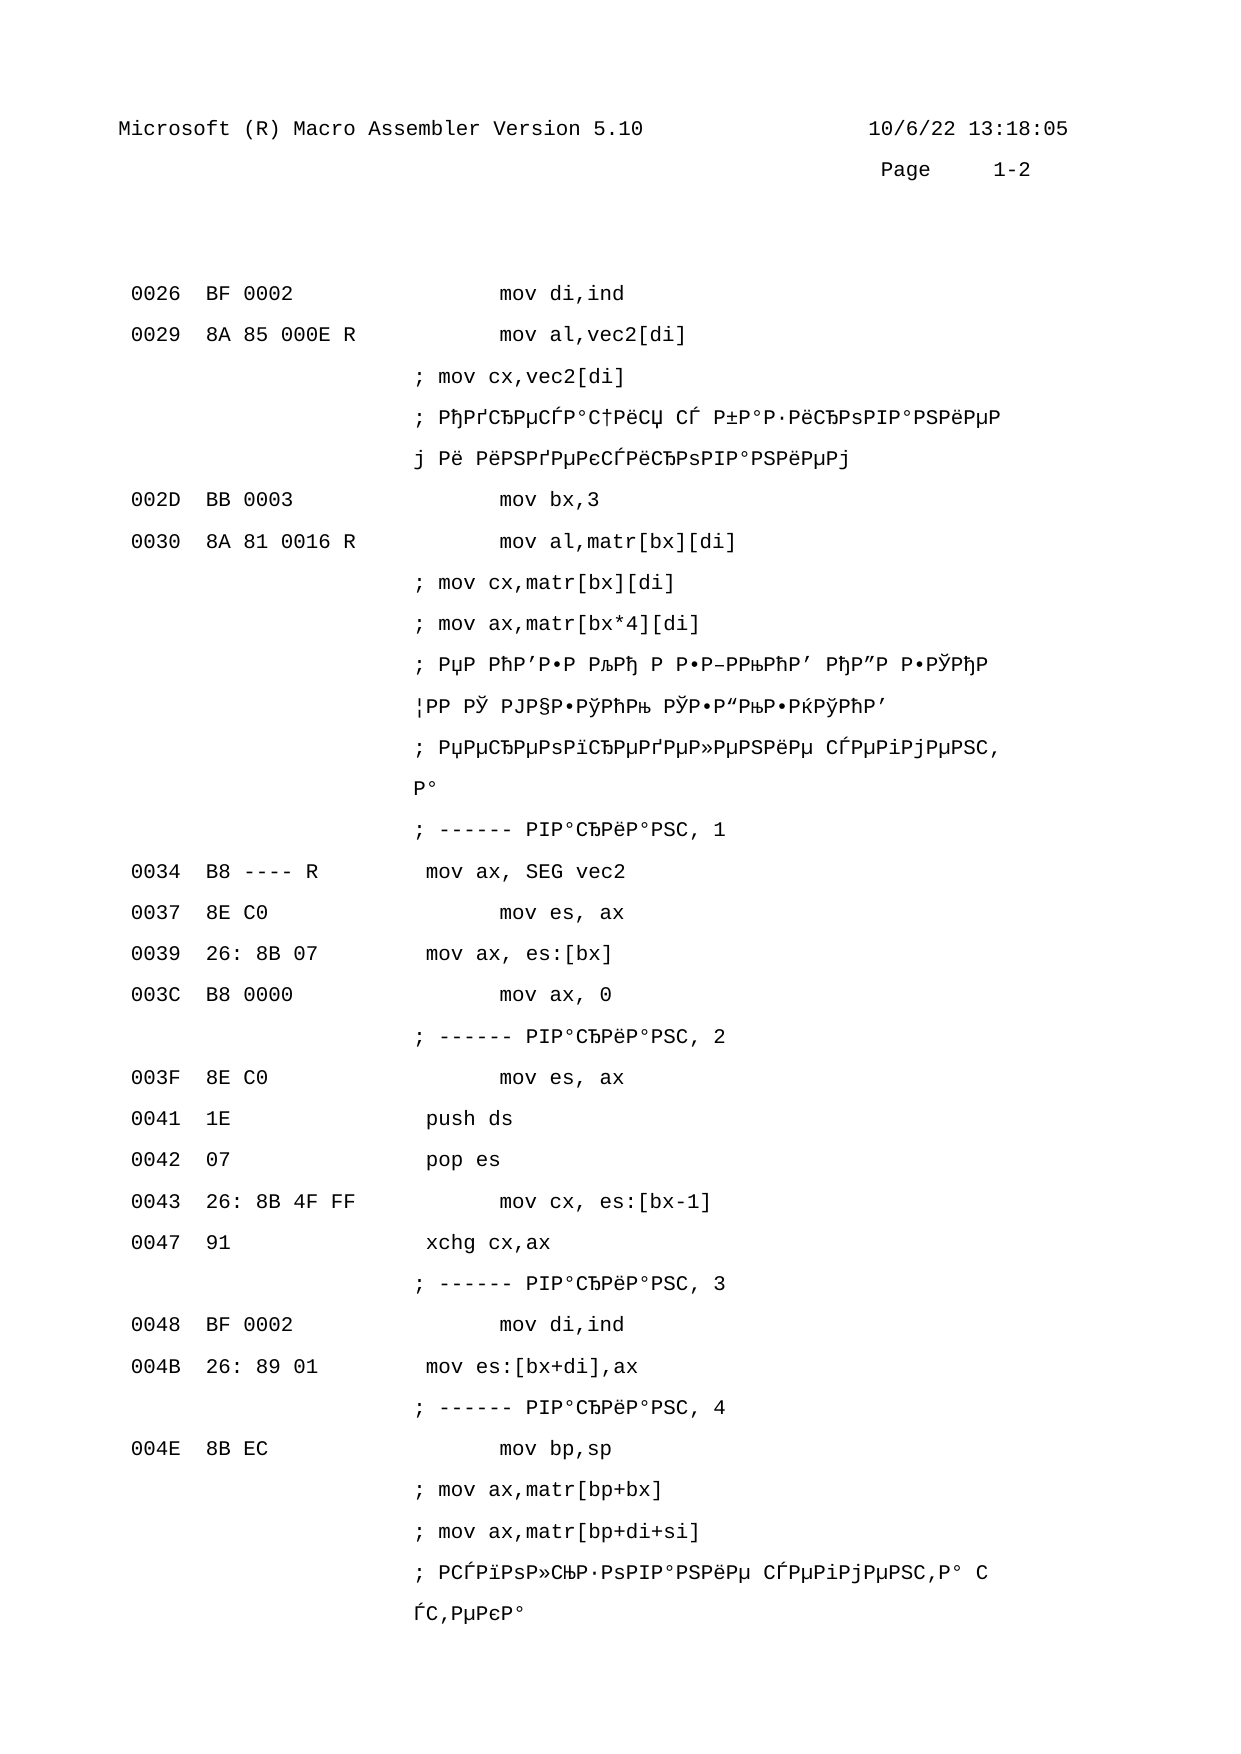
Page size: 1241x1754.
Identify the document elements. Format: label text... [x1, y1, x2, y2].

text Microsoft (R) Macro Assembler Version 5.10 10/6/22 13:18:05 [118, 118, 1122, 142]
text ; mov cx,matr[bx][di] [118, 572, 1122, 596]
text ; ------ РІР°СЂРёР°РЅС‚ 4 [118, 1397, 1122, 1421]
text 003C B8 0000 mov ax, 0 [118, 984, 1122, 1008]
text ј Рё РёРЅРґРµРєСЃРёСЂРѕРІР°РЅРёРµРј [118, 448, 1122, 472]
text ; РђРґСЂРµСЃР°С†РёСЏ СЃ Р±Р°Р·РёСЂРѕРІР°РЅРёРµР [118, 407, 1122, 431]
text 004E 8B EC mov bp,sp [118, 1438, 1122, 1462]
text ; РџР РћР’Р•Р РљРђ Р Р•Р–РРњРћР’ РђР”Р Р•РЎРђР [118, 654, 1122, 678]
text ; РџРµСЂРµРѕРїСЂРµРґРµР»РµРЅРёРµ СЃРµРіРјРµРЅС‚ [118, 737, 1122, 761]
text 002D BB 0003 mov bx,3 [118, 489, 1122, 513]
text ; РСЃРїРѕР»СЊР·РѕРІР°РЅРёРµ СЃРµРіРјРµРЅС‚Р° С [118, 1562, 1122, 1586]
text 0026 BF 0002 mov di,ind [118, 283, 1122, 307]
text 0030 8A 81 0016 R mov al,matr[bx][di] [118, 531, 1122, 554]
text 0047 91 xchg cx,ax [118, 1232, 1122, 1256]
text Page 1-2 [118, 159, 1122, 183]
text 0041 1E push ds [118, 1108, 1122, 1132]
text ; mov ax,matr[bx*4][di] [118, 613, 1122, 637]
text ; mov ax,matr[bp+bx] [118, 1479, 1122, 1503]
text 0029 8A 85 000E R mov al,vec2[di] [118, 324, 1122, 348]
text 003F 8E C0 mov es, ax [118, 1067, 1122, 1091]
text 0043 26: 8B 4F FF mov cx, es:[bx-1] [118, 1191, 1122, 1214]
text Р° [118, 778, 1122, 802]
text ; ------ РІР°СЂРёР°РЅС‚ 2 [118, 1026, 1122, 1049]
text 0037 8E C0 mov es, ax [118, 902, 1122, 926]
text 0039 26: 8B 07 mov ax, es:[bx] [118, 943, 1122, 967]
text ; mov cx,vec2[di] [118, 366, 1122, 389]
text ЃС‚РµРєР° [118, 1603, 1122, 1627]
text 0034 B8 ---- R mov ax, SEG vec2 [118, 861, 1122, 884]
text ; ------ РІР°СЂРёР°РЅС‚ 1 [118, 819, 1122, 843]
text 004B 26: 89 01 mov es:[bx+di],ax [118, 1356, 1122, 1379]
text ¦РР РЎ РЈР§Р•РўРћРњ РЎР•Р“РњР•РќРўРћР’ [118, 696, 1122, 719]
text 0048 BF 0002 mov di,ind [118, 1314, 1122, 1338]
text 0042 07 pop es [118, 1149, 1122, 1173]
text ; ------ РІР°СЂРёР°РЅС‚ 3 [118, 1273, 1122, 1297]
text ; mov ax,matr[bp+di+si] [118, 1521, 1122, 1544]
